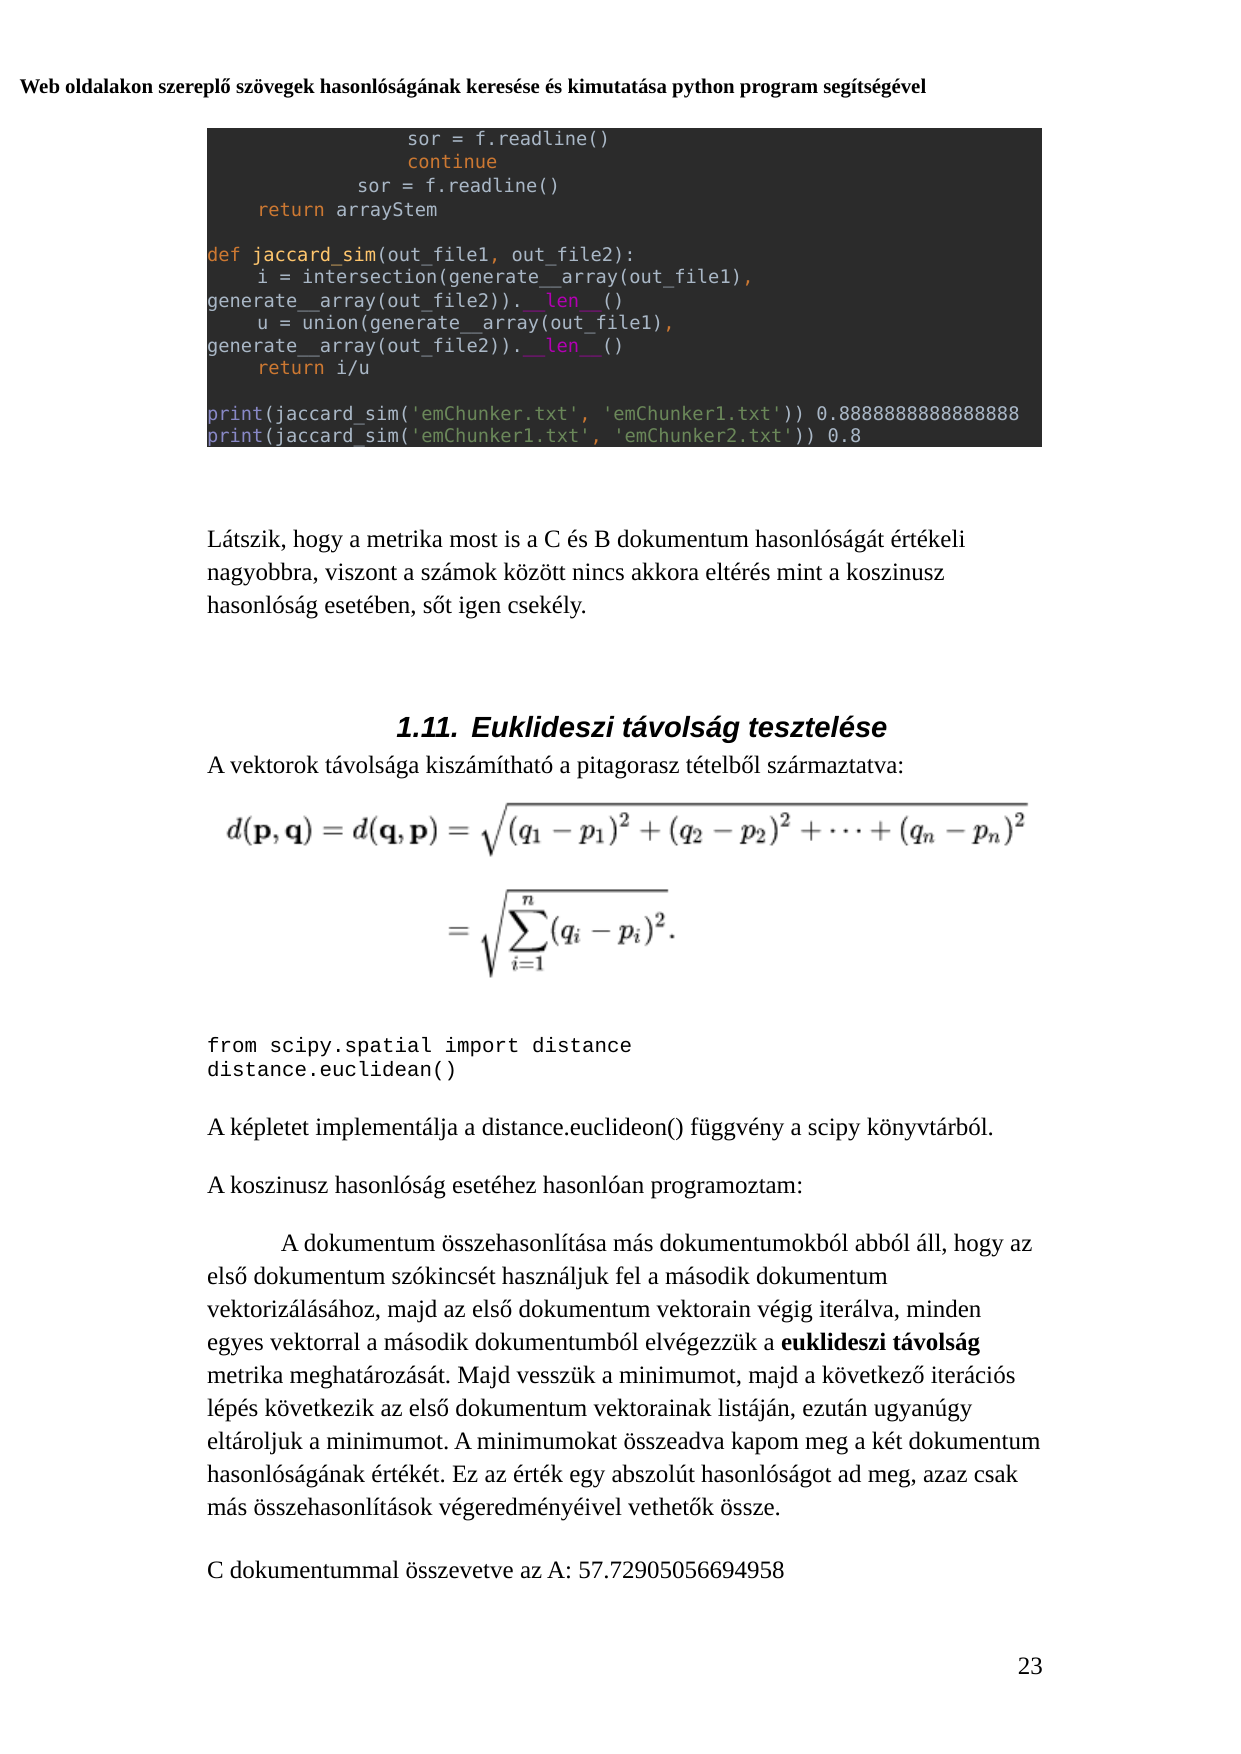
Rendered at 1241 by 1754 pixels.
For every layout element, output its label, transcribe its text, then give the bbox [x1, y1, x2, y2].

text distance.euclidean() [207, 1059, 1042, 1082]
text return arrayStem [207, 199, 1042, 222]
subtitle Euklideszi távolság tesztelése [244, 710, 1042, 743]
text Látszik, hogy a metrika most is a C és B dokumentum hasonlóságát értékeli nagyobbra, viszont a számok között nincs akkora eltérés mint a koszinusz hasonlóság esetében, sőt igen csekély. [207, 524, 1042, 618]
text from scipy.spatial import distance [207, 1035, 1042, 1059]
text return i/u [207, 357, 1042, 381]
picture [213, 797, 1036, 984]
text C dokumentummal összevetve az A: 57.72905056694958 [207, 1555, 1042, 1584]
text def jaccard_sim(out_file1, out_file2): [207, 244, 1042, 266]
text sor = f.readline() [207, 175, 1042, 199]
text i = intersection(generate__array(out_file1), generate__array(out_file2)).__len__() [207, 266, 1042, 312]
text sor = f.readline() [207, 128, 1042, 152]
text A vektorok távolsága kiszámítható a pitagorasz tételből származtatva: [207, 750, 1042, 778]
text A dokumentum összehasonlítása más dokumentumokból abból áll, hogy az első dokumentum szókincsét használjuk fel a második dokumentum vektorizálásához, majd az első dokumentum vektorain végig iterálva, minden egyes vektorral a második dokumentumból elvégezzük a euklideszi távolság metrika meghatározását. Majd vesszük a minimumot, majd a következő iterációs lépés következik az első dokumentum vektorainak listáján, ezután ugyanúgy eltároljuk a minimumot. A minimumokat összeadva kapom meg a két dokumentum hasonlóságának értékét. Ez az érték egy abszolút hasonlóságot ad meg, azaz csak más összehasonlítások végeredményéivel vethetők össze. [207, 1228, 1042, 1521]
text A képletet implementálja a distance.euclideon() függvény a scipy könyvtárból. [207, 1112, 1042, 1141]
text A koszinusz hasonlóság esetéhez hasonlóan programoztam: [207, 1170, 1042, 1199]
text print(jaccard_sim('emChunker.txt', 'emChunker1.txt')) 0.8888888888888888 [207, 403, 1042, 425]
text print(jaccard_sim('emChunker1.txt', 'emChunker2.txt')) 0.8 [207, 425, 1042, 447]
text u = union(generate__array(out_file1), generate__array(out_file2)).__len__() [207, 312, 1042, 357]
text continue [207, 152, 1042, 175]
